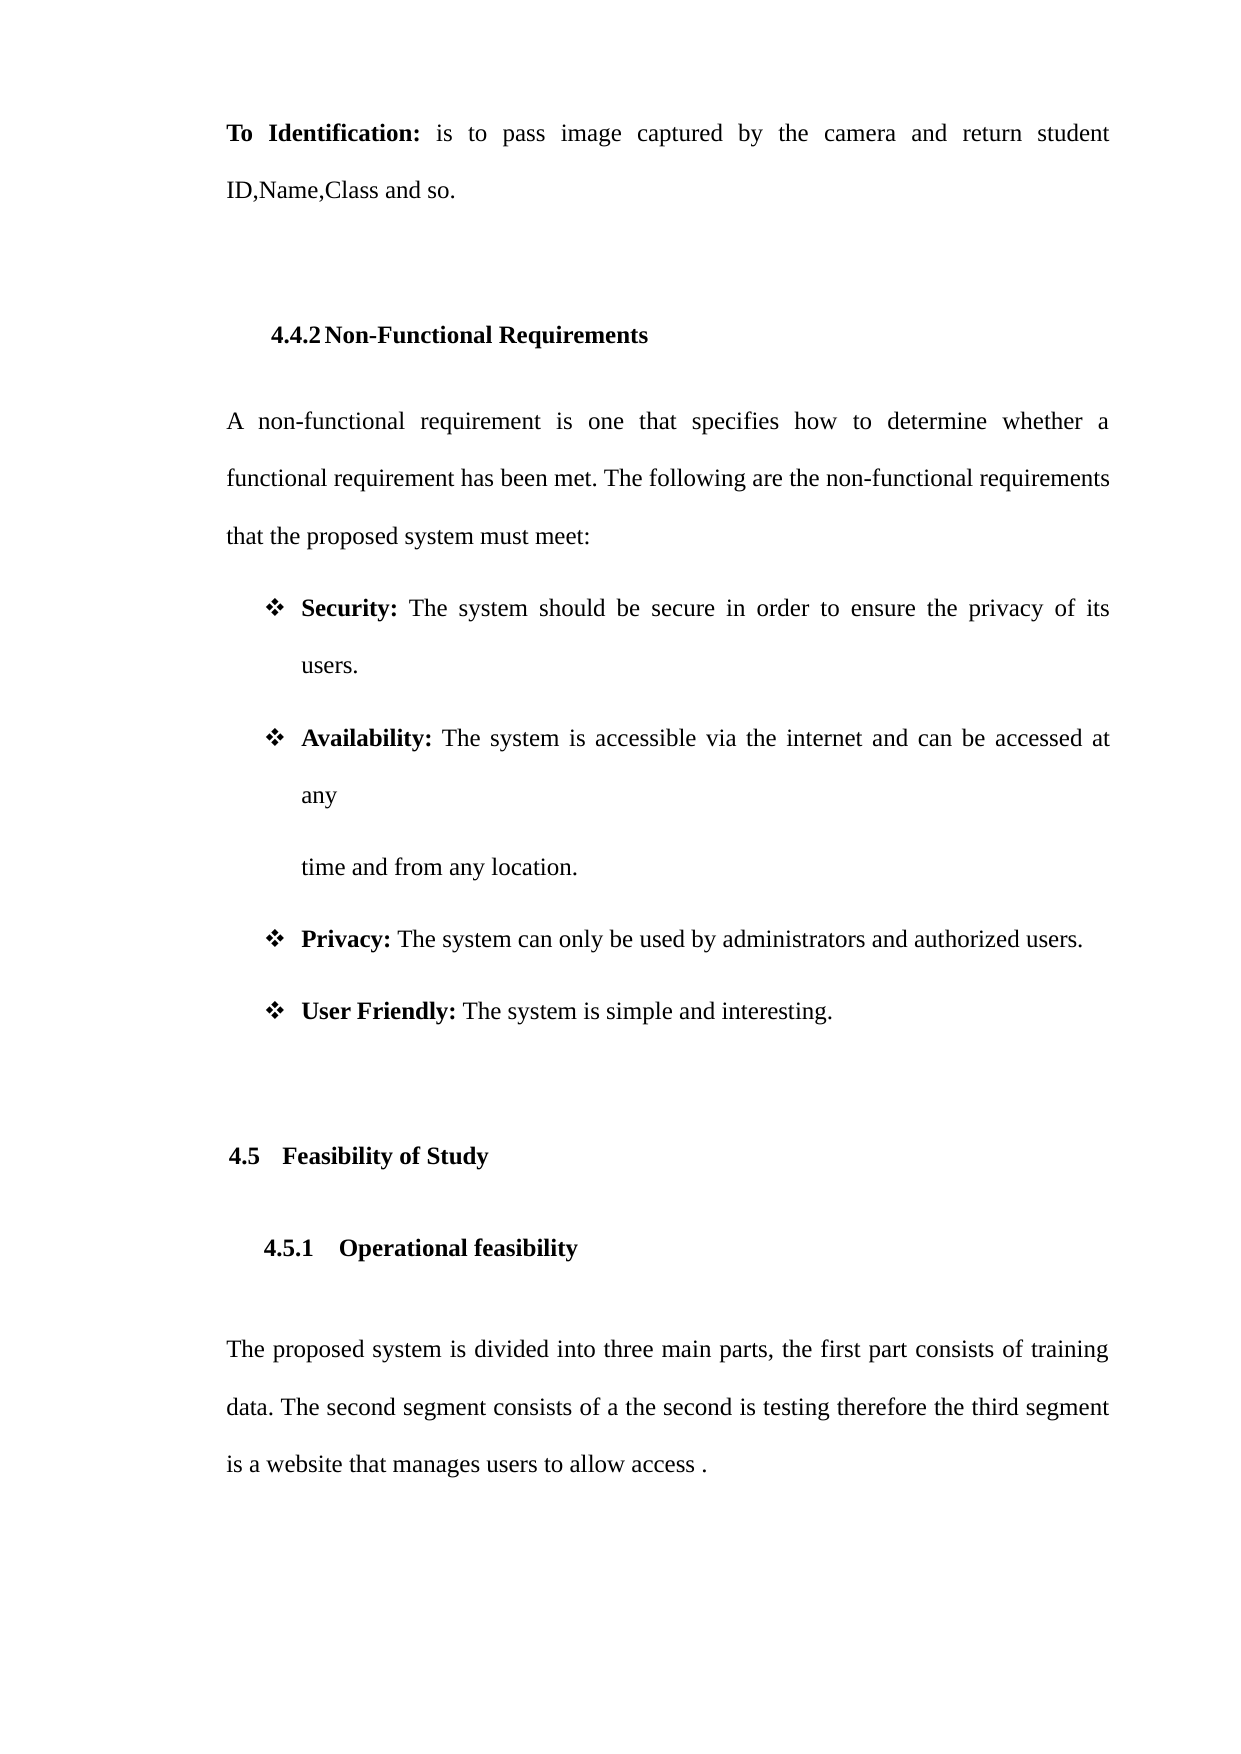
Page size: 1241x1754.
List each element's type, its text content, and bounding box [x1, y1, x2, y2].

list Security: The system should be secure in order to ensure the privacy of its users. [263, 593, 1110, 679]
subtitle Feasibility of Study [228, 1141, 1122, 1170]
list Privacy: The system can only be used by administrators and authorized users. [263, 924, 1110, 953]
list Availability: The system is accessible via the internet and can be accessed at any [263, 723, 1110, 809]
subtitle Non-Functional Requirements [271, 320, 1122, 348]
text time and from any location. [259, 852, 1110, 881]
text To Identification: is to pass image captured by the camera and return student ID,Name,Class and so. [226, 118, 1111, 204]
list User Friendly: The system is simple and interesting. [263, 996, 1110, 1025]
text The proposed system is divided into three main parts, the first part consists of training data. The second segment consists of a the second is testing therefore the third segment is a website that manages users to allow access . [226, 1334, 1110, 1478]
text A non-functional requirement is one that specifies how to determine whether a functional requirement has been met. The following are the non-functional requirements that the proposed system must meet: [226, 406, 1110, 550]
subtitle Operational feasibility [263, 1233, 1122, 1262]
